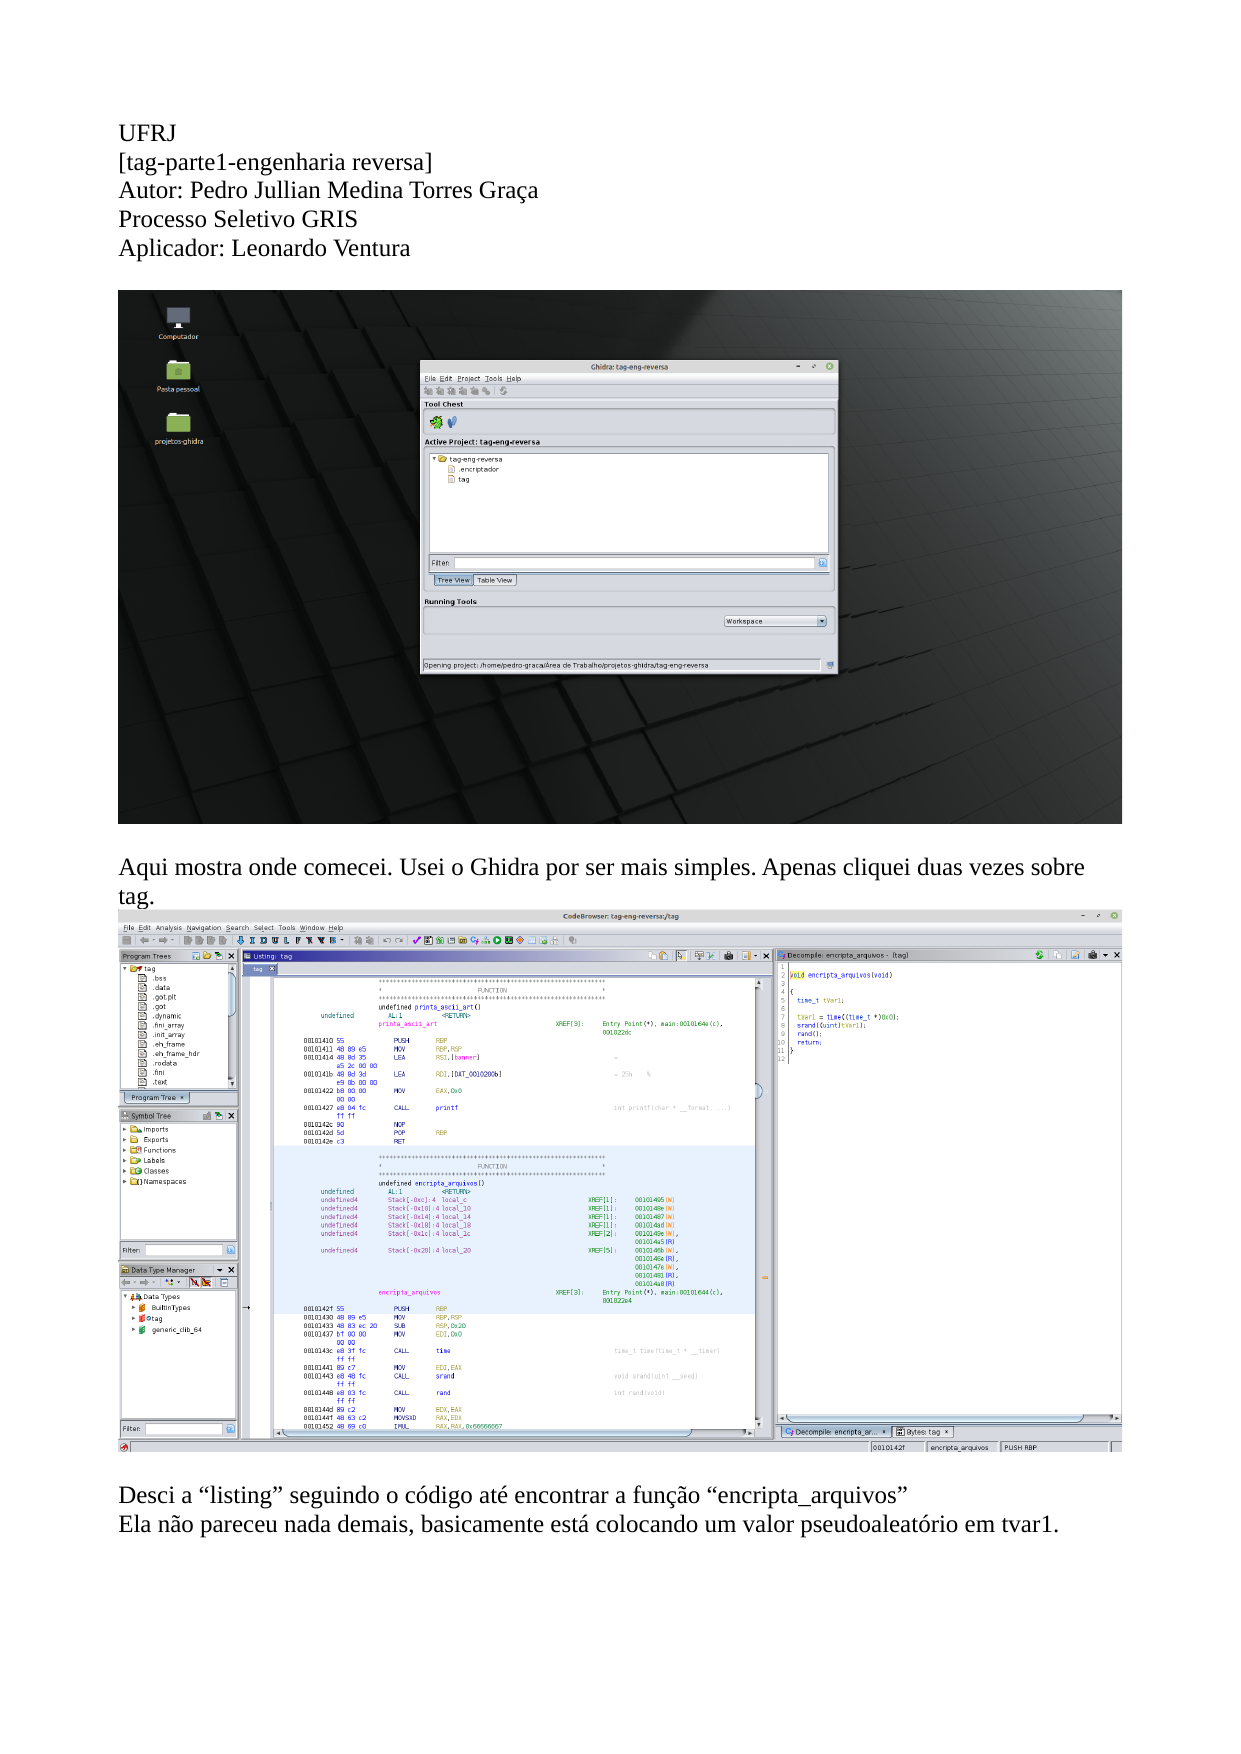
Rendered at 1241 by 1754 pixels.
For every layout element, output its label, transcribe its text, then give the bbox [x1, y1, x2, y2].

text [tag-parte1-engenharia reversa] [118, 147, 1122, 176]
text Aqui mostra onde comecei. Usei o Ghidra por ser mais simples. Apenas cliquei duas vezes sobre tag. [118, 852, 1122, 909]
picture [118, 909, 1123, 1452]
text Aplicador: Leonardo Ventura [118, 233, 1122, 262]
text Desci a “listing” seguindo o código até encontrar a função “encripta_arquivos” Ela não pareceu nada demais, basicamente está colocando um valor pseudoaleatório em tvar1. [118, 1480, 1122, 1538]
picture [118, 290, 1123, 824]
text Autor: Pedro Jullian Medina Torres Graça [118, 176, 1122, 204]
text UFRJ [118, 118, 1122, 147]
text Processo Seletivo GRIS [118, 204, 1122, 233]
